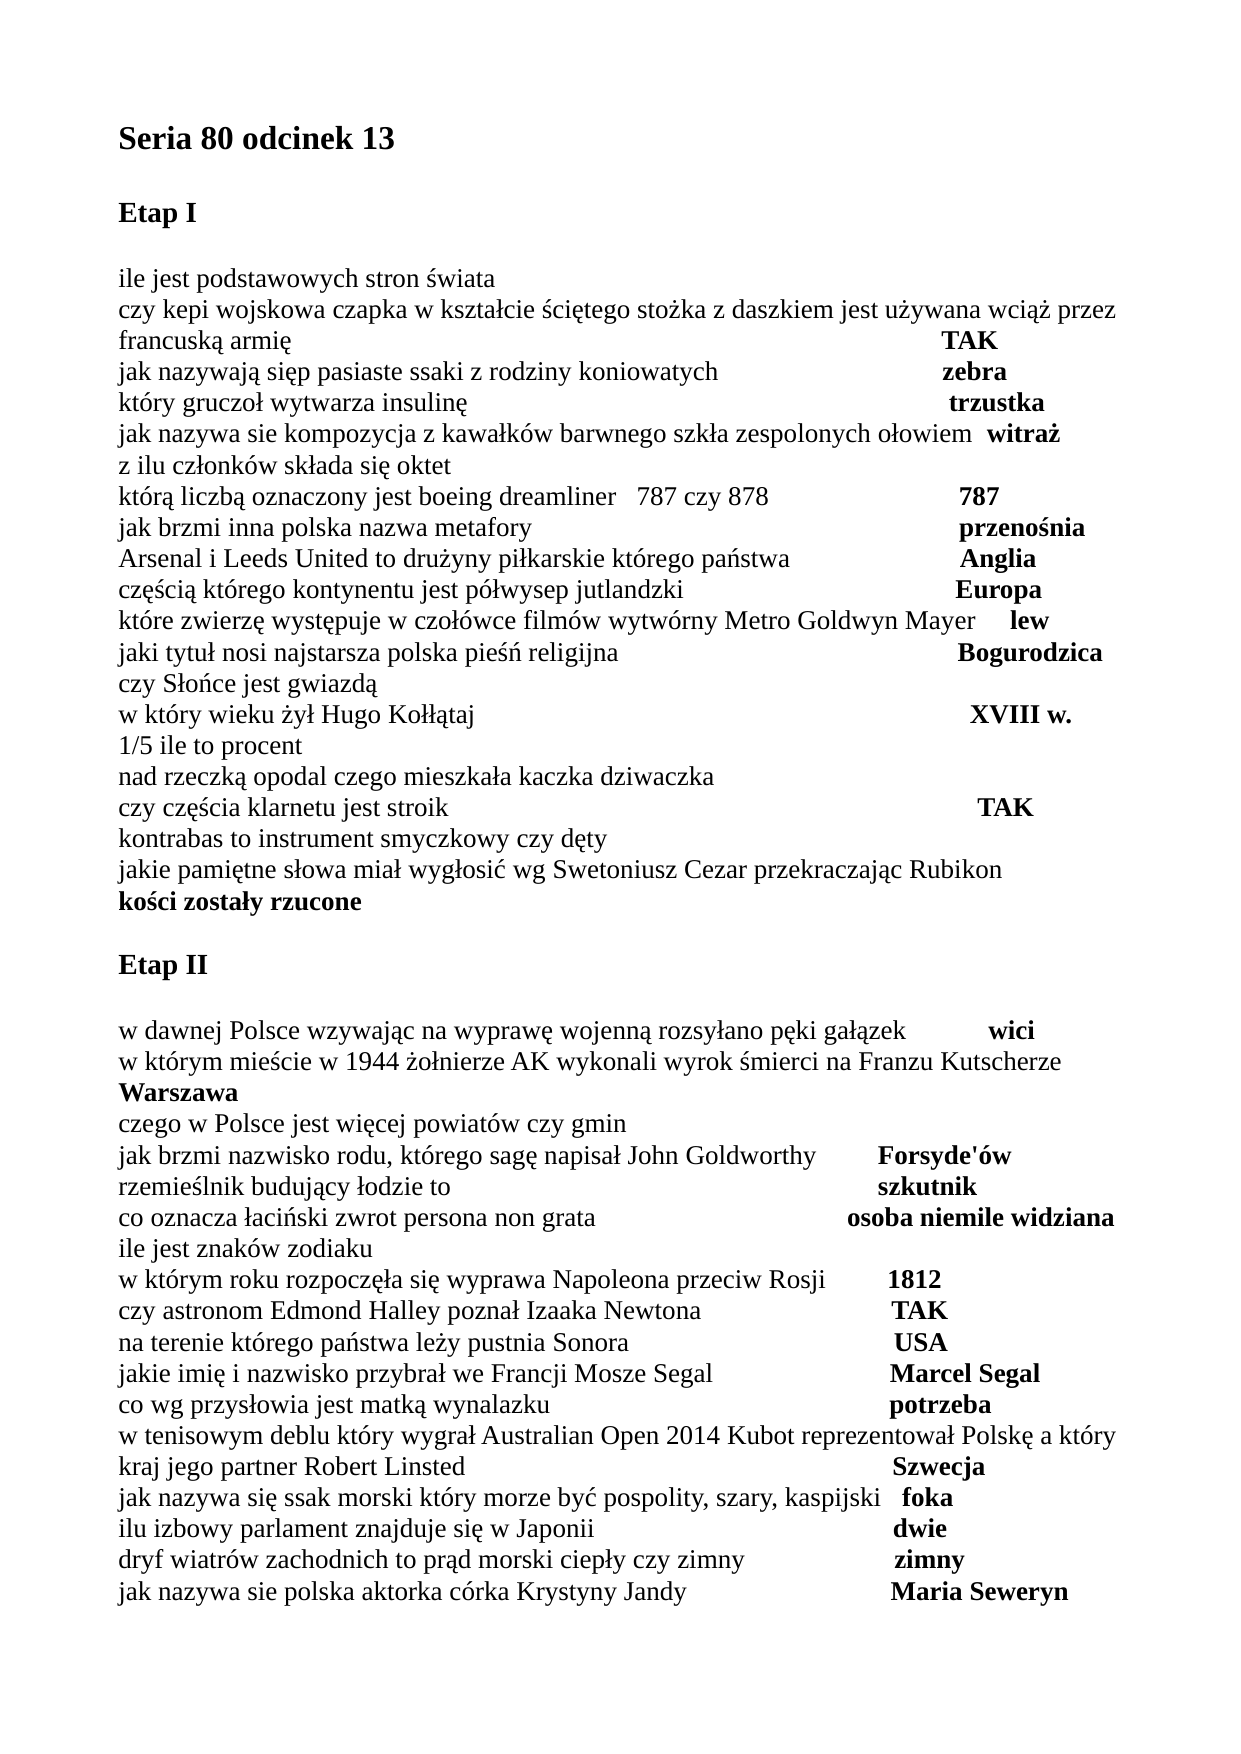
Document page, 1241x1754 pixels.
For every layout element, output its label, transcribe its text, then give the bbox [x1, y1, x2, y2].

text częścią którego kontynentu jest półwysep jutlandzki Europa [118, 573, 1122, 604]
text w którym roku rozpoczęła się wyprawa Napoleona przeciw Rosji 1812 [118, 1263, 1122, 1294]
text ile jest znaków zodiaku [118, 1232, 1122, 1263]
text które zwierzę występuje w czołówce filmów wytwórny Metro Goldwyn Mayer lew [118, 604, 1122, 636]
text w którym mieście w 1944 żołnierze AK wykonali wyrok śmierci na Franzu Kutscherze [118, 1045, 1122, 1076]
text Seria 80 odcinek 13 [118, 118, 1122, 156]
text rzemieślnik budujący łodzie to szkutnik [118, 1170, 1122, 1201]
text jak nazywa się ssak morski który morze być pospolity, szary, kaspijski foka [118, 1481, 1122, 1512]
text czy kepi wojskowa czapka w kształcie ściętego stożka z daszkiem jest używana wciąż przez francuską armię TAK [118, 293, 1122, 355]
text co wg przysłowia jest matką wynalazku potrzeba [118, 1388, 1122, 1419]
text 1/5 ile to procent [118, 729, 1122, 760]
text jak brzmi nazwisko rodu, którego sagę napisał John Goldworthy Forsyde'ów [118, 1139, 1122, 1170]
text co oznacza łaciński zwrot persona non grata osoba niemile widziana [118, 1201, 1122, 1232]
text Etap I [118, 195, 1122, 228]
text jak brzmi inna polska nazwa metafory przenośnia [118, 511, 1122, 542]
text którą liczbą oznaczony jest boeing dreamliner 787 czy 878 787 [118, 480, 1122, 511]
text nad rzeczką opodal czego mieszkała kaczka dziwaczka [118, 760, 1122, 791]
text dryf wiatrów zachodnich to prąd morski ciepły czy zimny zimny [118, 1544, 1122, 1575]
text jaki tytuł nosi najstarsza polska pieśń religijna Bogurodzica [118, 636, 1122, 667]
text w który wieku żył Hugo Kołłątaj XVIII w. [118, 698, 1122, 729]
text jak nazywają sięp pasiaste ssaki z rodziny koniowatych zebra [118, 355, 1122, 386]
text czy astronom Edmond Halley poznał Izaaka Newtona TAK [118, 1294, 1122, 1326]
text czego w Polsce jest więcej powiatów czy gmin [118, 1108, 1122, 1139]
text w dawnej Polsce wzywając na wyprawę wojenną rozsyłano pęki gałązek wici [118, 1014, 1122, 1045]
text czy Słońce jest gwiazdą [118, 667, 1122, 698]
text jak nazywa sie kompozycja z kawałków barwnego szkła zespolonych ołowiem witraż [118, 418, 1122, 449]
text jakie pamiętne słowa miał wygłosić wg Swetoniusz Cezar przekraczając Rubikon [118, 854, 1122, 885]
text ile jest podstawowych stron świata [118, 262, 1122, 293]
text na terenie którego państwa leży pustnia Sonora USA [118, 1326, 1122, 1357]
text który gruczoł wytwarza insulinę trzustka [118, 386, 1122, 418]
text Warszawa [118, 1076, 1122, 1108]
text ilu izbowy parlament znajduje się w Japonii dwie [118, 1512, 1122, 1544]
text z ilu członków składa się oktet [118, 449, 1122, 480]
text jakie imię i nazwisko przybrał we Francji Mosze Segal Marcel Segal [118, 1357, 1122, 1388]
text kontrabas to instrument smyczkowy czy dęty [118, 822, 1122, 854]
text w tenisowym deblu który wygrał Australian Open 2014 Kubot reprezentował Polskę a który kraj jego partner Robert Linsted Szwecja [118, 1419, 1122, 1481]
text Arsenal i Leeds United to drużyny piłkarskie którego państwa Anglia [118, 542, 1122, 573]
text kości zostały rzucone [118, 885, 1122, 916]
text jak nazywa sie polska aktorka córka Krystyny Jandy Maria Seweryn [118, 1575, 1122, 1606]
text Etap II [118, 947, 1122, 981]
text czy częścia klarnetu jest stroik TAK [118, 791, 1122, 822]
